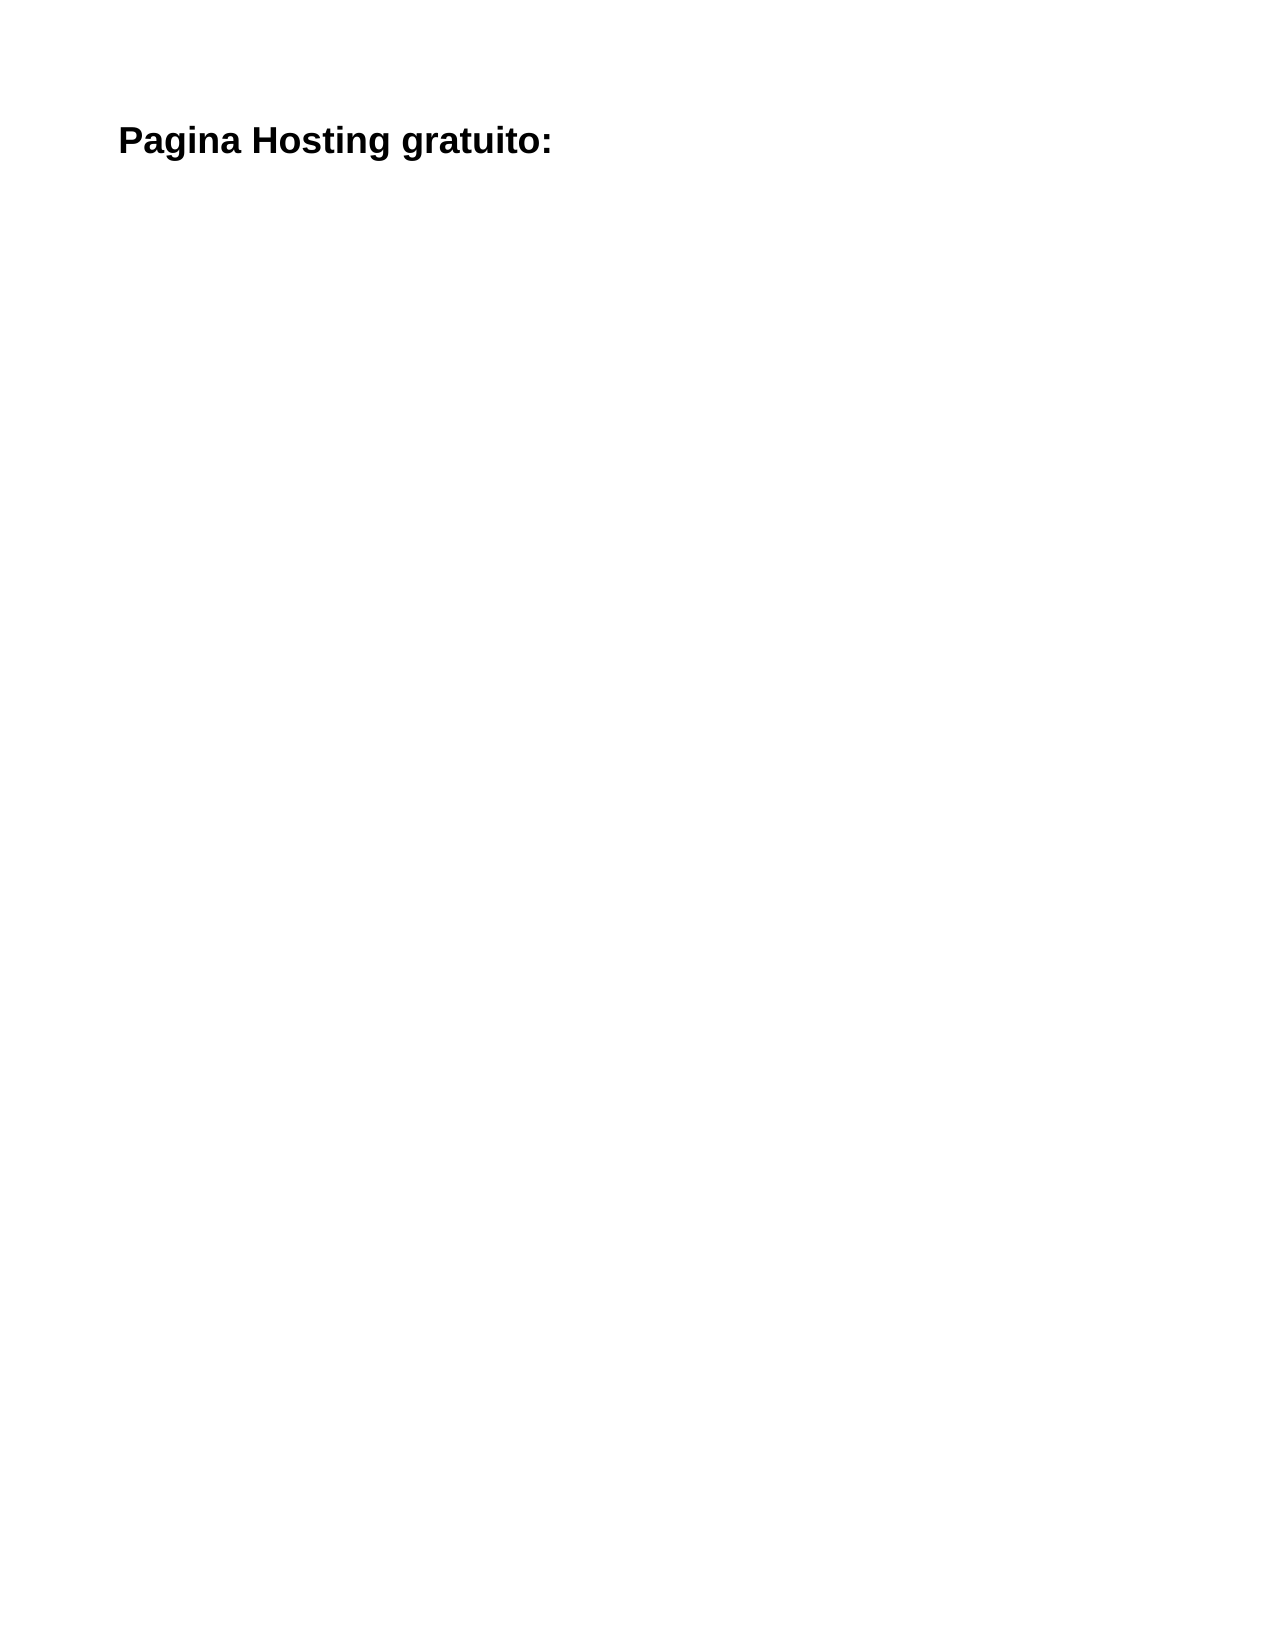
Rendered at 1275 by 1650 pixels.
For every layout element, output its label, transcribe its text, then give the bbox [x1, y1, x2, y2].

subtitle Pagina Hosting gratuito: [118, 118, 1157, 161]
